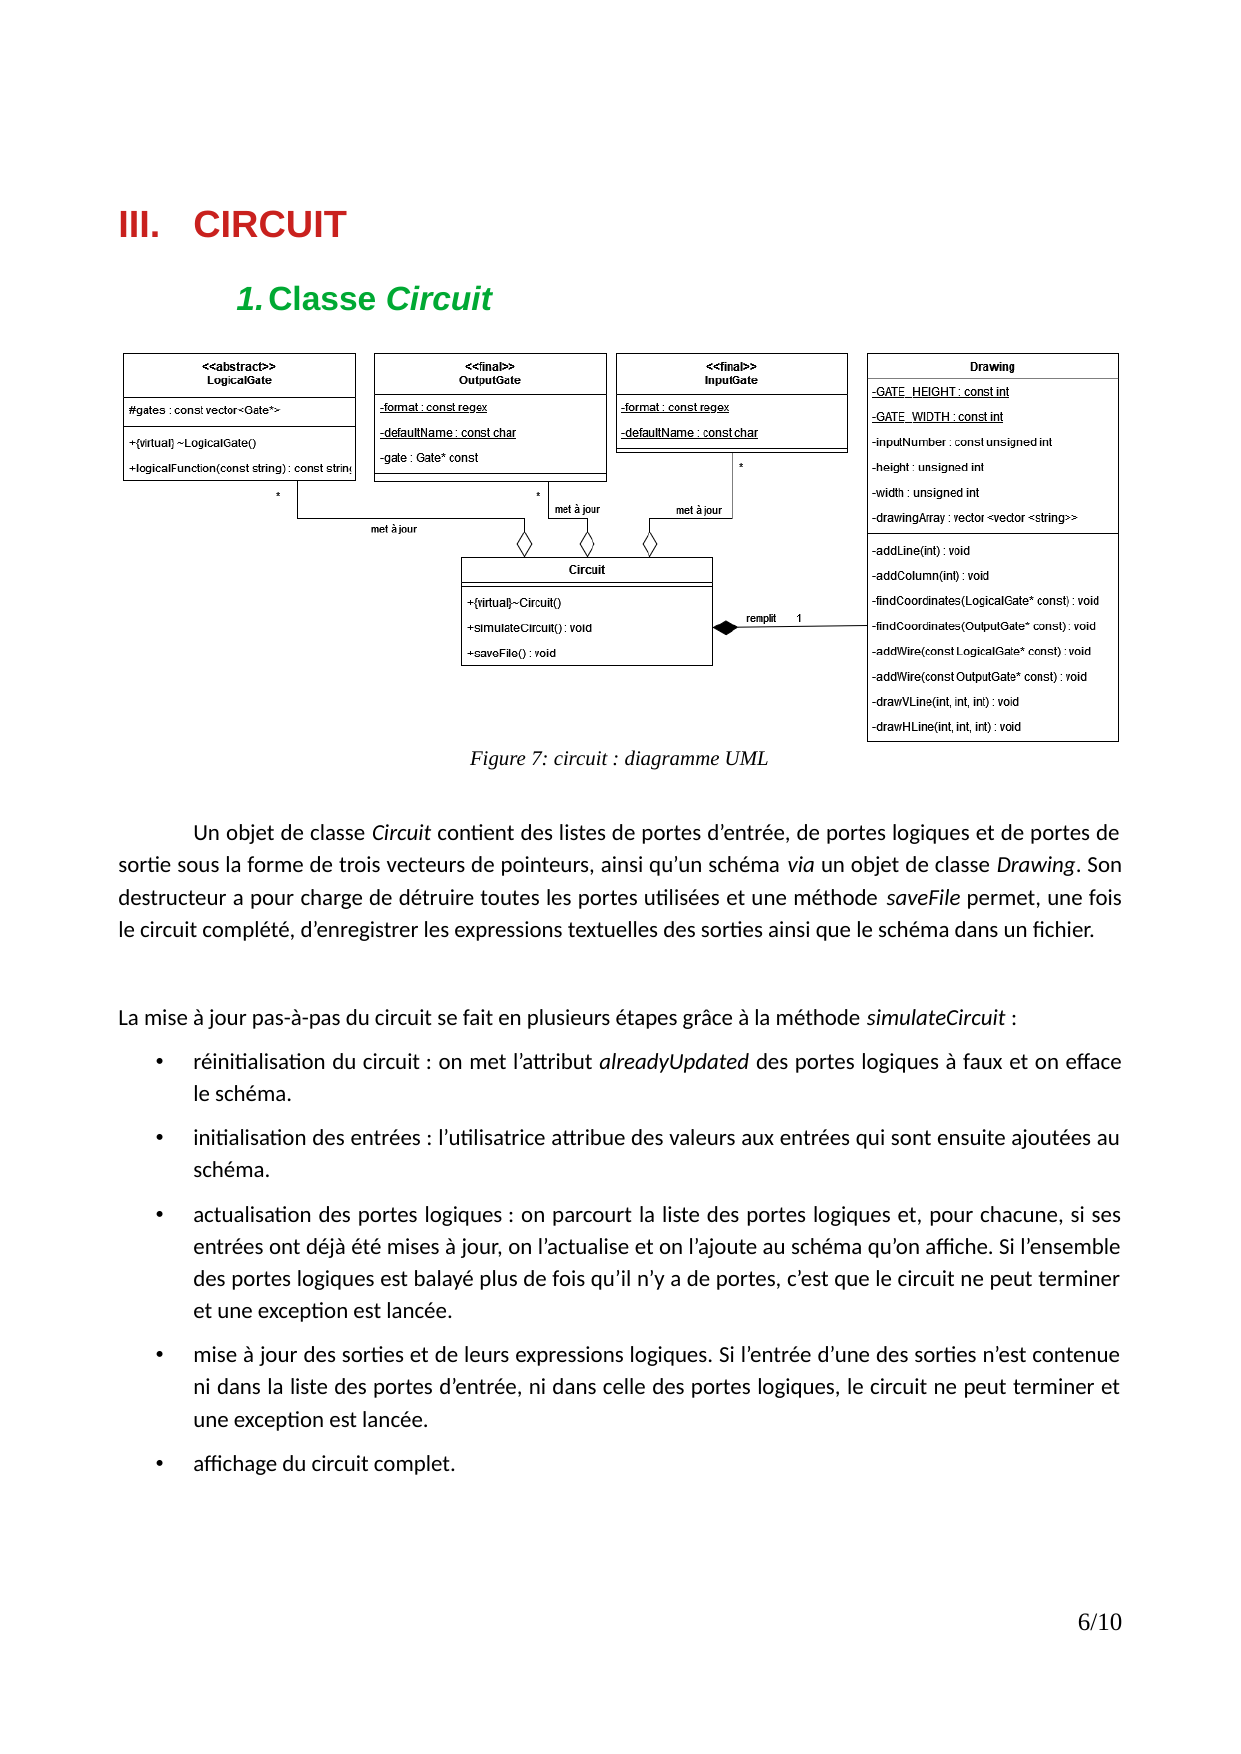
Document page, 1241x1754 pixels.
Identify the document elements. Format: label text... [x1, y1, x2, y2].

list mise à jour des sorties et de leurs expressions logiques. Si l’entrée d’une des sorties n’est contenue ni dans la liste des portes d’entrée, ni dans celle des portes logiques, le circuit ne peut terminer et une exception est lancée. [156, 1340, 1122, 1433]
list affichage du circuit complet. [156, 1449, 1122, 1477]
text La mise à jour pas-à-pas du circuit se fait en plusieurs étapes grâce à la méthode simulateCircuit : [118, 1003, 1122, 1031]
text Figure 7: circuit : diagramme UML [118, 747, 1122, 770]
list réinitialisation du circuit : on met l’attribut alreadyUpdated des portes logiques à faux et on efface le schéma. [156, 1047, 1122, 1107]
subtitle CIRCUIT [118, 201, 1122, 245]
picture [118, 348, 1123, 747]
subtitle Classe Circuit [236, 278, 1122, 317]
list initialisation des entrées : l’utilisatrice attribue des valeurs aux entrées qui sont ensuite ajoutées au schéma. [156, 1123, 1122, 1184]
list actualisation des portes logiques : on parcourt la liste des portes logiques et, pour chacune, si ses entrées ont déjà été mises à jour, on l’actualise et on l’ajoute au schéma qu’on affiche. Si l’ensemble des portes logiques est balayé plus de fois qu’il n’y a de portes, c’est que le circuit ne peut terminer et une exception est lancée. [156, 1200, 1122, 1324]
text Un objet de classe Circuit contient des listes de portes d’entrée, de portes logiques et de portes de sortie sous la forme de trois vecteurs de pointeurs, ainsi qu’un schéma via un objet de classe Drawing. Son destructeur a pour charge de détruire toutes les portes utilisées et une méthode saveFile permet, une fois le circuit complété, d’enregistrer les expressions textuelles des sorties ainsi que le schéma dans un fichier. [118, 818, 1122, 943]
